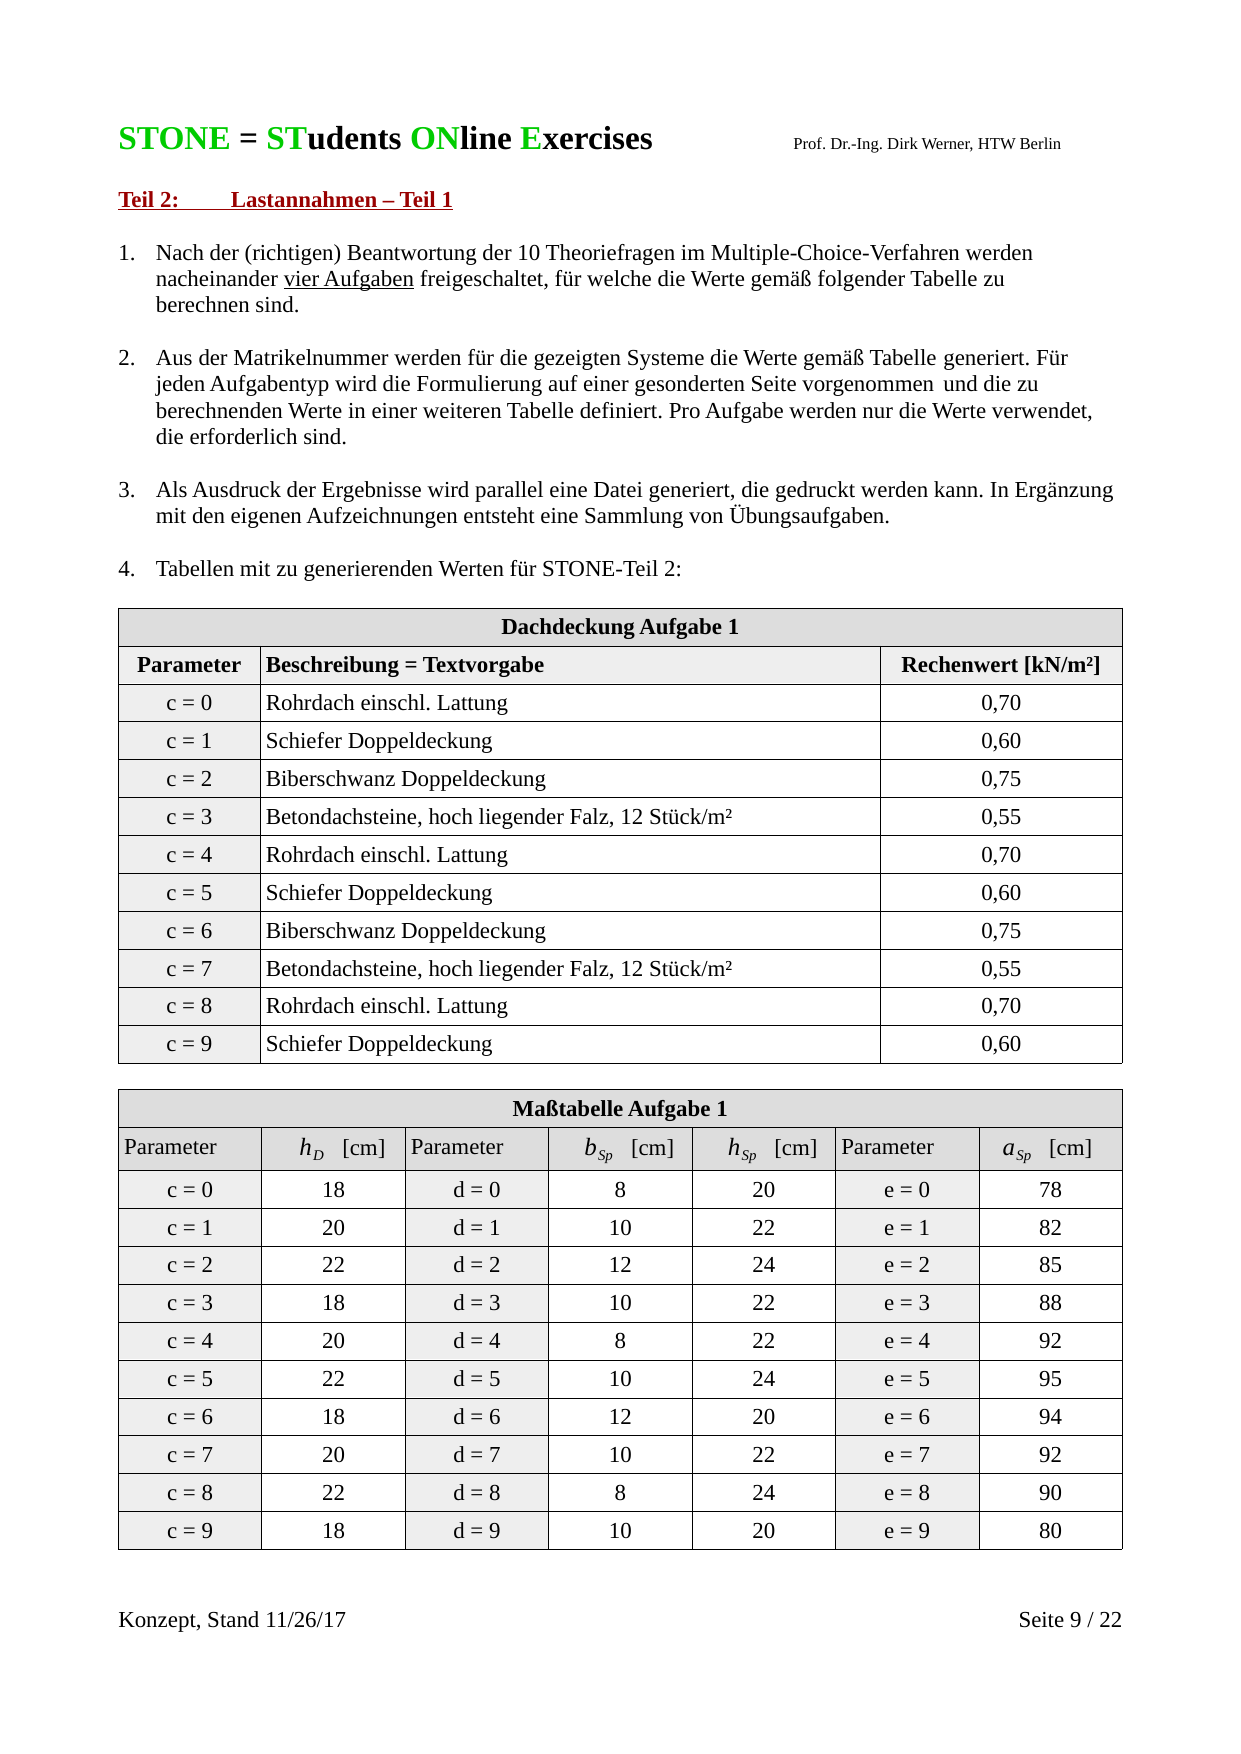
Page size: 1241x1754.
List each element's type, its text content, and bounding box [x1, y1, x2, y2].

table_cell Schiefer Doppeldeckung [261, 1026, 880, 1063]
table_cell 12 [549, 1247, 692, 1284]
table_cell c = 6 [119, 1399, 261, 1435]
table_cell 82 [980, 1209, 1122, 1246]
table_cell e = 0 [836, 1171, 979, 1208]
table_cell d = 8 [406, 1474, 548, 1511]
table_cell 22 [693, 1209, 835, 1246]
table_cell c = 4 [119, 836, 260, 873]
table_cell 22 [262, 1361, 405, 1397]
table_cell 10 [549, 1436, 692, 1473]
table_cell 18 [262, 1512, 405, 1549]
table_cell 92 [980, 1323, 1122, 1359]
table_cell 20 [262, 1209, 405, 1246]
table_cell e = 1 [836, 1209, 979, 1246]
table_cell [cm] [693, 1128, 835, 1170]
table_cell c = 3 [119, 1285, 261, 1322]
table_cell e = 5 [836, 1361, 979, 1397]
table_cell e = 3 [836, 1285, 979, 1322]
table_cell d = 5 [406, 1361, 548, 1397]
table_cell Parameter [119, 647, 260, 683]
table_cell c = 4 [119, 1323, 261, 1359]
text die erforderlich sind. [118, 423, 1122, 449]
table_cell 20 [262, 1436, 405, 1473]
table_cell Biberschwanz Doppeldeckung [261, 912, 880, 949]
table_cell Rohrdach einschl. Lattung [261, 836, 880, 873]
table_cell 78 [980, 1171, 1122, 1208]
table_cell 20 [693, 1171, 835, 1208]
table_cell Biberschwanz Doppeldeckung [261, 760, 880, 797]
table_cell e = 2 [836, 1247, 979, 1284]
table_cell c = 2 [119, 760, 260, 797]
table_cell [cm] [980, 1128, 1122, 1170]
table_cell 0,75 [881, 912, 1122, 949]
table_cell Parameter [406, 1128, 548, 1170]
table_cell d = 2 [406, 1247, 548, 1284]
table_cell 24 [693, 1247, 835, 1284]
text berechnenden Werte in einer weiteren Tabelle definiert. Pro Aufgabe werden nur die Werte verwendet, [118, 397, 1122, 423]
table_cell d = 4 [406, 1323, 548, 1359]
table_cell c = 0 [119, 685, 260, 721]
text berechnen sind. [118, 291, 1122, 318]
table_cell c = 7 [119, 950, 260, 987]
table_cell 20 [693, 1512, 835, 1549]
table_cell 18 [262, 1285, 405, 1322]
text mit den eigenen Aufzeichnungen entsteht eine Sammlung von Übungsaufgaben. [118, 502, 1122, 528]
table_cell 94 [980, 1399, 1122, 1435]
table_cell 20 [693, 1399, 835, 1435]
table_cell 0,70 [881, 988, 1122, 1025]
table_cell 24 [693, 1474, 835, 1511]
table_cell 92 [980, 1436, 1122, 1473]
table_cell 8 [549, 1474, 692, 1511]
table_cell 95 [980, 1361, 1122, 1397]
table_cell 0,55 [881, 798, 1122, 835]
table_cell 8 [549, 1323, 692, 1359]
table_cell [cm] [262, 1128, 405, 1170]
table_cell e = 8 [836, 1474, 979, 1511]
table_cell 22 [262, 1247, 405, 1284]
text 3. Als Ausdruck der Ergebnisse wird parallel eine Datei generiert, die gedruckt werden kann. In Ergänzung [118, 476, 1122, 502]
table_cell d = 0 [406, 1171, 548, 1208]
text 2. Aus der Matrikelnummer werden für die gezeigten Systeme die Werte gemäß Tabelle generiert. Für [118, 344, 1122, 370]
table_cell 20 [262, 1323, 405, 1359]
table_cell c = 0 [119, 1171, 261, 1208]
table_cell e = 6 [836, 1399, 979, 1435]
table_cell 0,75 [881, 760, 1122, 797]
table_cell c = 9 [119, 1512, 261, 1549]
table_cell Schiefer Doppeldeckung [261, 722, 880, 759]
table_header Dachdeckung Aufgabe 1 [119, 609, 1122, 646]
table_cell d = 1 [406, 1209, 548, 1246]
table_cell c = 8 [119, 1474, 261, 1511]
table_cell 22 [693, 1285, 835, 1322]
table_cell e = 4 [836, 1323, 979, 1359]
table_cell 80 [980, 1512, 1122, 1549]
table_cell e = 7 [836, 1436, 979, 1473]
table_cell 0,60 [881, 1026, 1122, 1063]
table_cell 22 [693, 1323, 835, 1359]
table_cell c = 2 [119, 1247, 261, 1284]
table_cell Schiefer Doppeldeckung [261, 874, 880, 911]
table_cell 10 [549, 1285, 692, 1322]
table_cell c = 7 [119, 1436, 261, 1473]
table_cell 0,60 [881, 874, 1122, 911]
table_cell Beschreibung = Textvorgabe [261, 647, 880, 683]
table_cell c = 3 [119, 798, 260, 835]
table_cell 88 [980, 1285, 1122, 1322]
table_cell 18 [262, 1399, 405, 1435]
table_cell 22 [693, 1436, 835, 1473]
table_cell 22 [262, 1474, 405, 1511]
text Teil 2: Lastannahmen – Teil 1 [118, 186, 1122, 212]
table_cell 10 [549, 1361, 692, 1397]
table_cell c = 5 [119, 874, 260, 911]
table_cell Parameter [836, 1128, 979, 1170]
table_cell c = 1 [119, 722, 260, 759]
text nacheinander vier Aufgaben freigeschaltet, für welche die Werte gemäß folgender Tabelle zu [118, 265, 1122, 291]
table_cell 24 [693, 1361, 835, 1397]
table_cell [cm] [549, 1128, 692, 1170]
table_cell d = 7 [406, 1436, 548, 1473]
table_cell Betondachsteine, hoch liegender Falz, 12 Stück/m² [261, 950, 880, 987]
table_cell 0,60 [881, 722, 1122, 759]
table_cell d = 6 [406, 1399, 548, 1435]
text jeden Aufgabentyp wird die Formulierung auf einer gesonderten Seite vorgenommen und die zu [118, 370, 1122, 397]
table_cell 12 [549, 1399, 692, 1435]
text 1. Nach der (richtigen) Beantwortung der 10 Theoriefragen im Multiple-Choice-Verfahren werden [118, 239, 1122, 265]
table_cell Rohrdach einschl. Lattung [261, 988, 880, 1025]
table_cell c = 6 [119, 912, 260, 949]
table_cell 10 [549, 1209, 692, 1246]
table_cell 0,70 [881, 685, 1122, 721]
text 4. Tabellen mit zu generierenden Werten für STONE-Teil 2: [118, 555, 1122, 581]
table_cell d = 3 [406, 1285, 548, 1322]
table_cell 0,55 [881, 950, 1122, 987]
table_cell Rohrdach einschl. Lattung [261, 685, 880, 721]
table_cell c = 8 [119, 988, 260, 1025]
table_cell Parameter [119, 1128, 261, 1170]
table_cell e = 9 [836, 1512, 979, 1549]
table_cell 10 [549, 1512, 692, 1549]
table_cell d = 9 [406, 1512, 548, 1549]
table_cell 18 [262, 1171, 405, 1208]
table_cell Rechenwert [kN/m²] [881, 647, 1122, 683]
table_cell Betondachsteine, hoch liegender Falz, 12 Stück/m² [261, 798, 880, 835]
table_cell 8 [549, 1171, 692, 1208]
table_cell 0,70 [881, 836, 1122, 873]
table_header Maßtabelle Aufgabe 1 [119, 1090, 1122, 1127]
table_cell 85 [980, 1247, 1122, 1284]
table_cell 90 [980, 1474, 1122, 1511]
table_cell c = 1 [119, 1209, 261, 1246]
table_cell c = 9 [119, 1026, 260, 1063]
table_cell c = 5 [119, 1361, 261, 1397]
